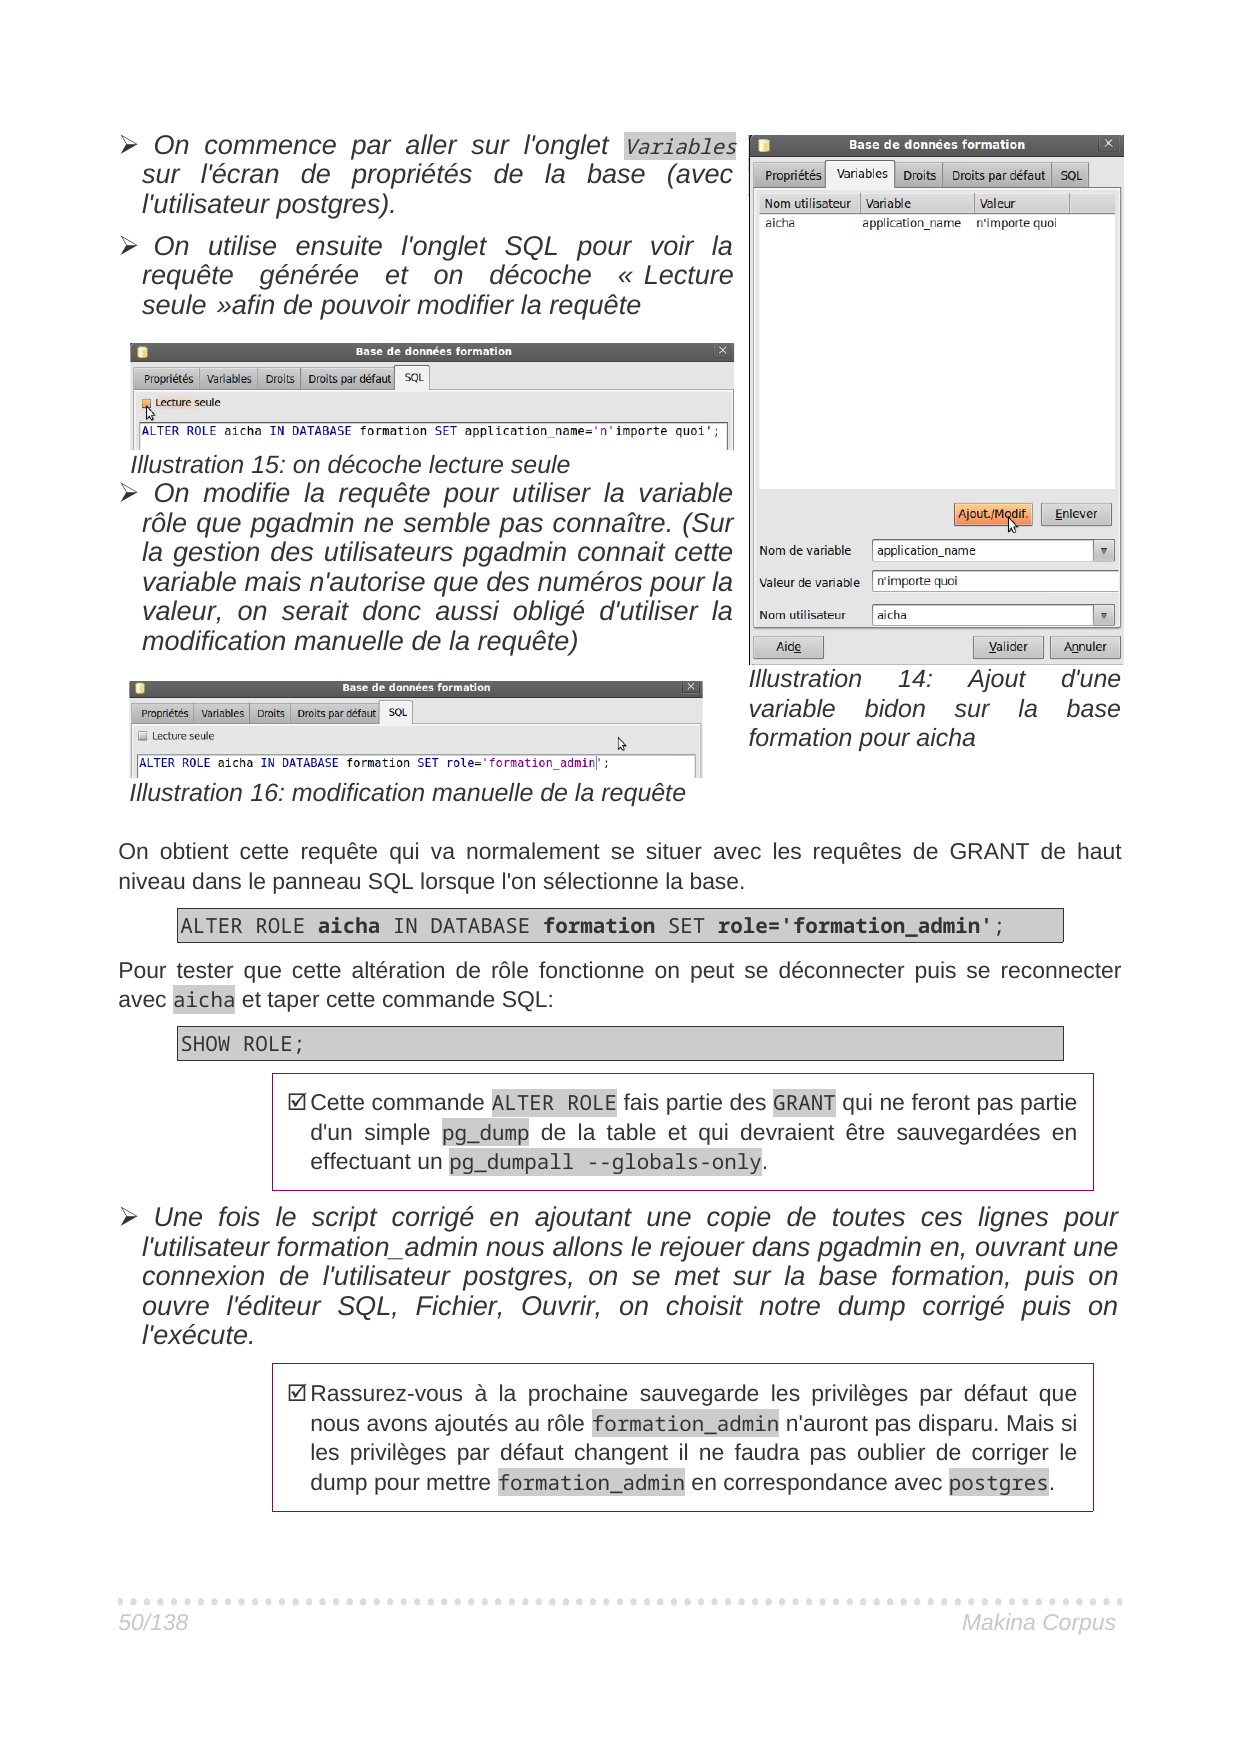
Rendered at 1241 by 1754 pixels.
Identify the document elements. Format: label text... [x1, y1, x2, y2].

list Illustration 14: Ajout d'une variable bidon sur la base formation pour aicha [748, 665, 1124, 753]
picture [118, 1593, 1123, 1610]
list Cette commande ALTER ROLE fais partie des GRANT qui ne feront pas partie d'un simple pg_dump de la table et qui devraient être sauvegardées en effectuant un pg_dumpall --globals-only. [273, 1074, 1093, 1190]
text Illustration 16: modification manuelle de la requête [129, 778, 702, 807]
picture [130, 343, 735, 450]
list Illustration 15: on décoche lecture seule [130, 450, 734, 479]
picture [748, 135, 1124, 665]
text Pour tester que cette altération de rôle fonctionne on peut se déconnecter puis se reconnecter avec aicha et taper cette commande SQL: [118, 955, 1122, 1014]
list Une fois le script corrigé en ajoutant une copie de toutes ces lignes pour l'utilisateur formation_admin nous allons le rejouer dans pgadmin en, ouvrant une connexion de l'utilisateur postgres, on se met sur la base formation, puis on ouvre l'éditeur SQL, Fichier, Ouvrir, on choisit notre dump corrigé puis on l'exécute. [118, 1203, 1122, 1351]
list Rassurez-vous à la prochaine sauvegarde les privilèges par défaut que nous avons ajoutés au rôle formation_admin n'auront pas disparu. Mais si les privilèges par défaut changent il ne faudra pas oublier de corriger le dump pour mettre formation_admin en correspondance avec postgres. [273, 1364, 1093, 1511]
text On obtient cette requête qui va normalement se situer avec les requêtes de GRANT de haut niveau dans le panneau SQL lorsque l'on sélectionne la base. [118, 836, 1122, 895]
picture [129, 681, 703, 778]
text ALTER ROLE aicha IN DATABASE formation SET role='formation_admin'; [178, 909, 1063, 942]
text SHOW ROLE; [178, 1027, 1063, 1060]
list On modifie la requête pour utiliser la variable rôle que pgadmin ne semble pas connaître. (Sur la gestion des utilisateurs pgadmin connait cette variable mais n'autorise que des numéros pour la valeur, on serait donc aussi obligé d'utiliser la modification manuelle de la requête) [118, 330, 748, 656]
list On utilise ensuite l'onglet SQL pour voir la requête générée et on décoche « Lecture seule »afin de pouvoir modifier la requête [118, 232, 748, 320]
list On commence par aller sur l'onglet Variables sur l'écran de propriétés de la base (avec l'utilisateur postgres). [118, 122, 1124, 219]
